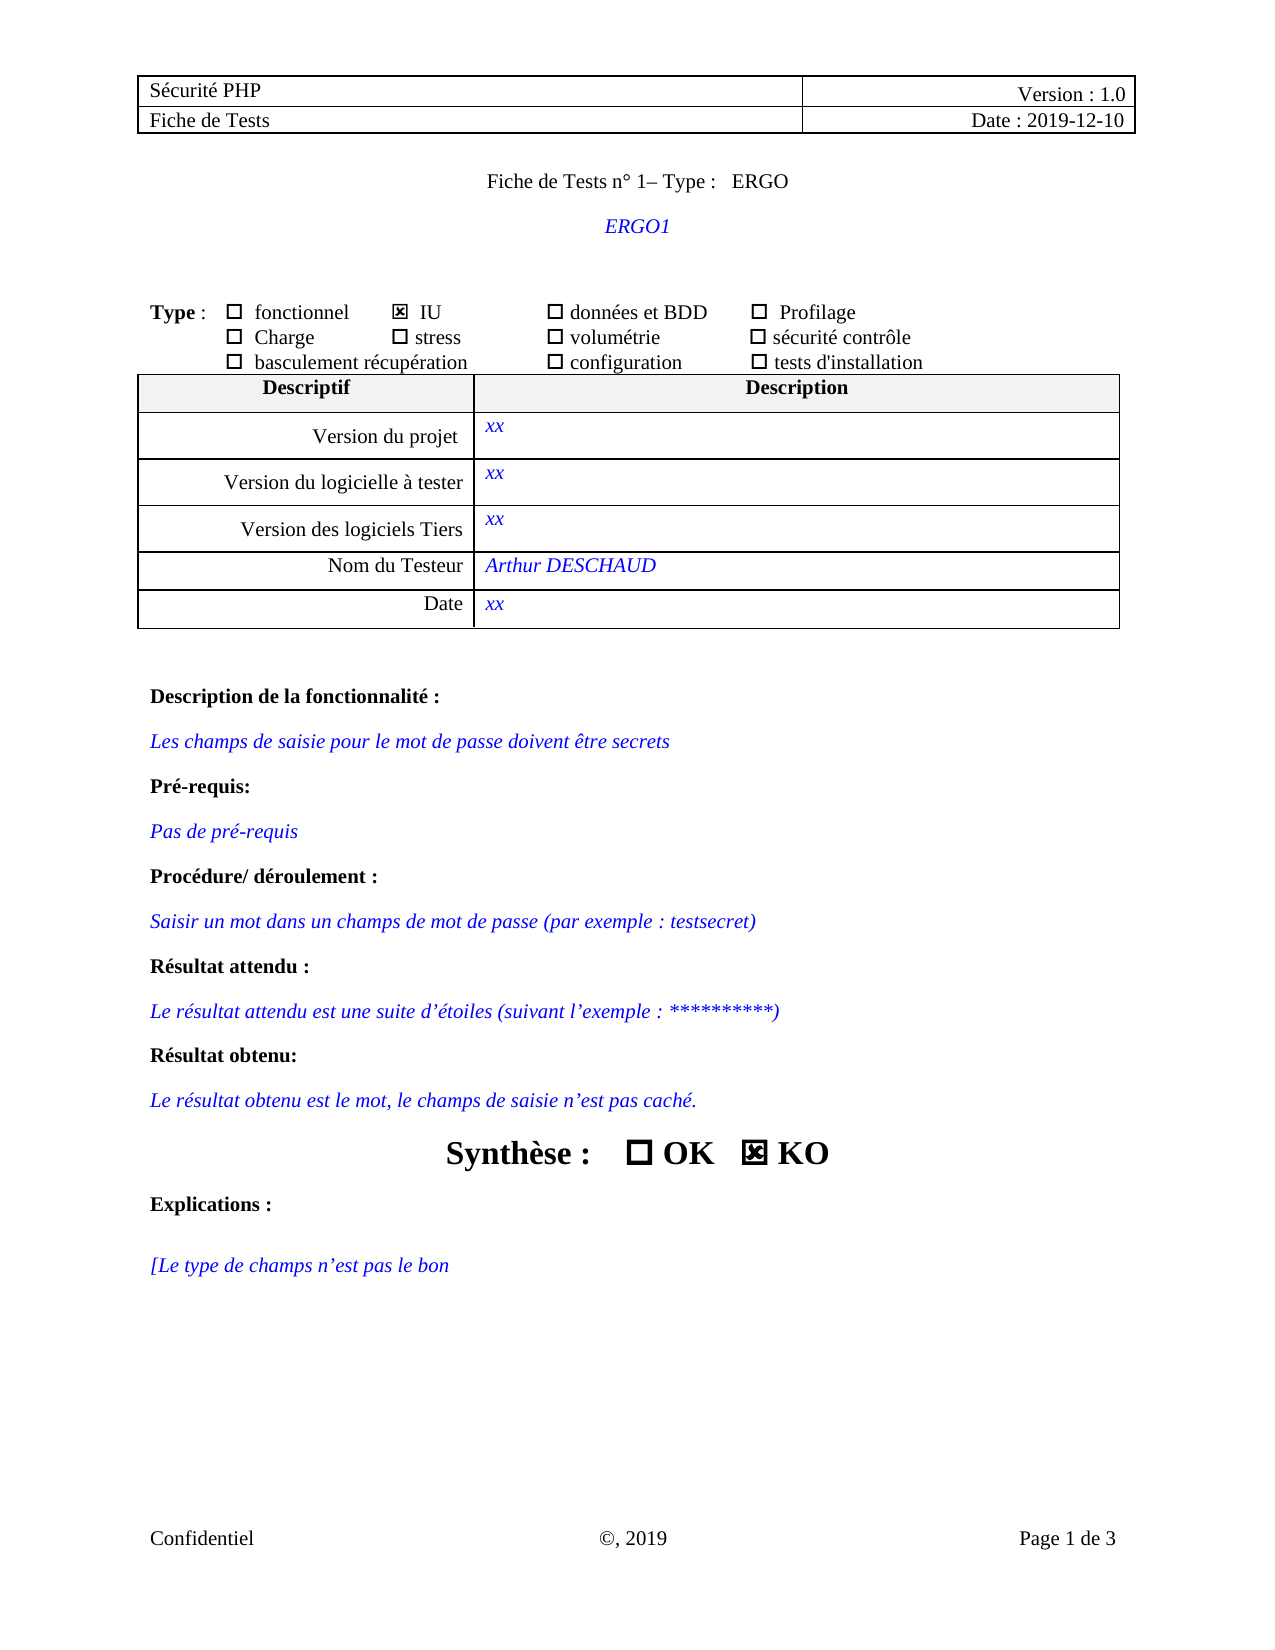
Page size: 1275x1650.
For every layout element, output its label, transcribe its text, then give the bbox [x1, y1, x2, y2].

text Description de la fonctionnalité : [150, 684, 1125, 708]
text Synthèse :  OK ☒ KO [150, 1133, 1125, 1172]
text Pas de pré-requis [150, 819, 1125, 843]
table_cell Arthur DESCHAUD [475, 553, 1119, 589]
text Le résultat attendu est une suite d’étoiles (suivant l’exemple : **********) [150, 998, 1125, 1023]
table_cell Version des logiciels Tiers [139, 506, 473, 551]
text  Charge  stress  volumétrie  sécurité contrôle [150, 324, 1125, 349]
subtitle ERGO1 [150, 214, 1125, 238]
text Résultat obtenu: [150, 1043, 1125, 1067]
table_cell Nom du Testeur [139, 553, 473, 589]
text Pré-requis: [150, 774, 1125, 798]
table_header Description [475, 375, 1119, 412]
table_cell Date [139, 591, 473, 627]
table_cell xx [475, 591, 1119, 627]
subtitle Fiche de Tests n° 1– Type : ERGO [150, 169, 1125, 193]
text Saisir un mot dans un champs de mot de passe (par exemple : testsecret) [150, 909, 1125, 933]
text Explications : [150, 1192, 1125, 1216]
text Procédure/ déroulement : [150, 864, 1125, 888]
text  basculement récupération  configuration  tests d'installation [150, 349, 1125, 374]
text [Le type de champs n’est pas le bon [150, 1252, 1125, 1277]
table_cell Version du projet [139, 413, 473, 458]
text Résultat attendu : [150, 954, 1125, 978]
table_cell xx [475, 460, 1119, 505]
text Les champs de saisie pour le mot de passe doivent être secrets [150, 729, 1125, 753]
table_cell xx [475, 506, 1119, 551]
table_header Descriptif [139, 375, 473, 412]
table_cell xx [475, 413, 1119, 458]
text Type :  fonctionnel ☒ IU  données et BDD  Profilage [150, 299, 1125, 324]
text Le résultat obtenu est le mot, le champs de saisie n’est pas caché. [150, 1088, 1125, 1112]
table_cell Version du logicielle à tester [139, 460, 473, 505]
